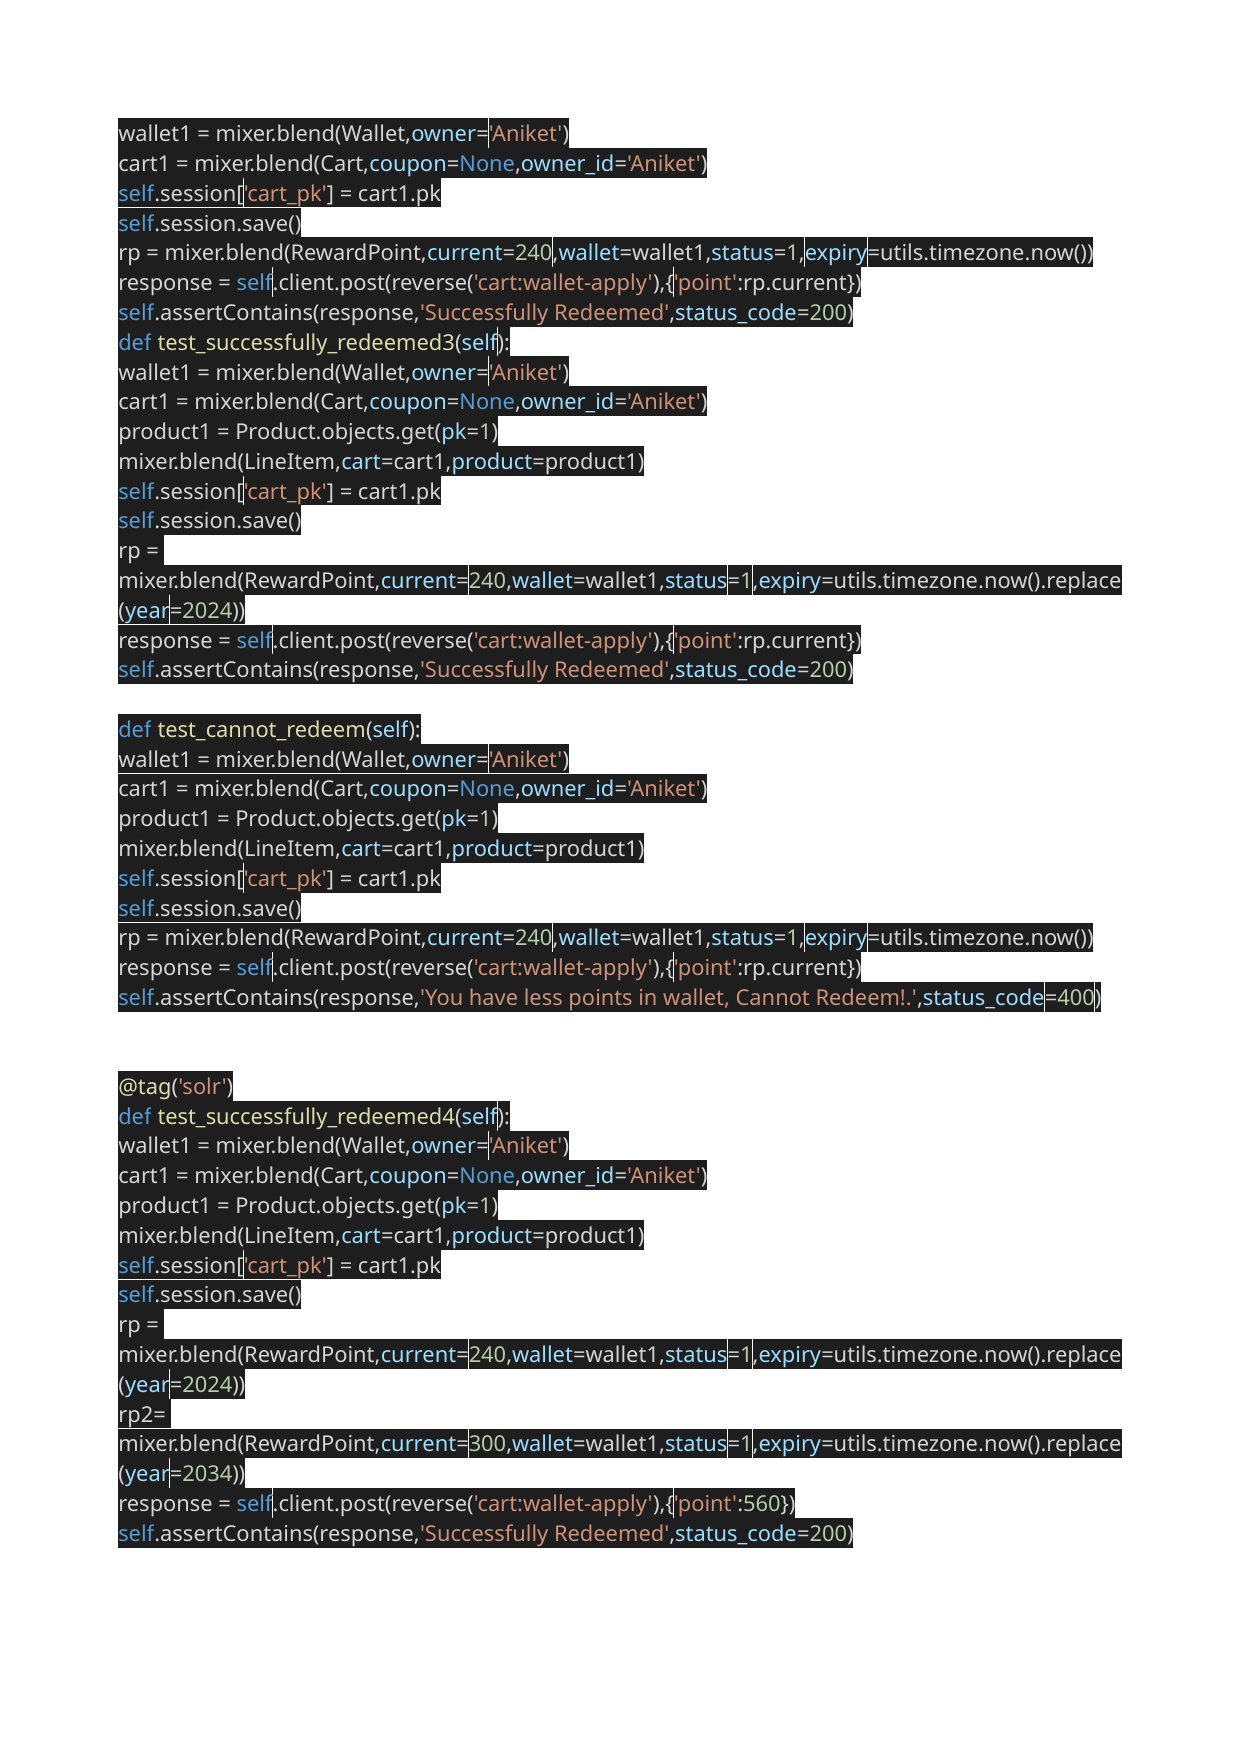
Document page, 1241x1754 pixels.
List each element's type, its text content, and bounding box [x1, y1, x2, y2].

text self.session.save() [118, 207, 1122, 237]
text self.session.save() [118, 505, 1122, 535]
text mixer.blend(LineItem,cart=cart1,product=product1) [118, 1220, 1122, 1250]
text response = self.client.post(reverse('cart:wallet-apply'),{'point':560}) [118, 1488, 1122, 1518]
text self.assertContains(response,'Successfully Redeemed',status_code=200) [118, 654, 1122, 684]
text mixer.blend(LineItem,cart=cart1,product=product1) [118, 833, 1122, 863]
text wallet1 = mixer.blend(Wallet,owner='Aniket') [118, 1131, 1122, 1160]
text product1 = Product.objects.get(pk=1) [118, 416, 1122, 446]
text wallet1 = mixer.blend(Wallet,owner='Aniket') [118, 744, 1122, 773]
text self.assertContains(response,'Successfully Redeemed',status_code=200) [118, 1518, 1122, 1548]
text mixer.blend(LineItem,cart=cart1,product=product1) [118, 446, 1122, 476]
text product1 = Product.objects.get(pk=1) [118, 803, 1122, 833]
text cart1 = mixer.blend(Cart,coupon=None,owner_id='Aniket') [118, 773, 1122, 803]
text response = self.client.post(reverse('cart:wallet-apply'),{'point':rp.current}) [118, 624, 1122, 654]
text @tag('solr') [118, 1071, 1122, 1101]
text self.session['cart_pk'] = cart1.pk [118, 863, 1122, 893]
text cart1 = mixer.blend(Cart,coupon=None,owner_id='Aniket') [118, 386, 1122, 416]
text wallet1 = mixer.blend(Wallet,owner='Aniket') [118, 118, 1122, 148]
text self.assertContains(response,'Successfully Redeemed',status_code=200) [118, 297, 1122, 327]
text def test_successfully_redeemed4(self): [118, 1101, 1122, 1131]
text cart1 = mixer.blend(Cart,coupon=None,owner_id='Aniket') [118, 148, 1122, 178]
text rp2= mixer.blend(RewardPoint,current=300,wallet=wallet1,status=1,expiry=utils.timezone.now().replace(year=2034)) [118, 1399, 1122, 1488]
text self.session.save() [118, 893, 1122, 922]
text def test_successfully_redeemed3(self): [118, 327, 1122, 356]
text self.session['cart_pk'] = cart1.pk [118, 476, 1122, 505]
text self.assertContains(response,'You have less points in wallet, Cannot Redeem!.',status_code=400) [118, 982, 1122, 1012]
text def test_cannot_redeem(self): [118, 714, 1122, 744]
text rp = mixer.blend(RewardPoint,current=240,wallet=wallet1,status=1,expiry=utils.timezone.now()) [118, 237, 1122, 267]
text rp = mixer.blend(RewardPoint,current=240,wallet=wallet1,status=1,expiry=utils.timezone.now()) [118, 922, 1122, 952]
text wallet1 = mixer.blend(Wallet,owner='Aniket') [118, 356, 1122, 386]
text product1 = Product.objects.get(pk=1) [118, 1190, 1122, 1220]
text rp = mixer.blend(RewardPoint,current=240,wallet=wallet1,status=1,expiry=utils.timezone.now().replace(year=2024)) [118, 535, 1122, 624]
text self.session['cart_pk'] = cart1.pk [118, 178, 1122, 207]
text self.session.save() [118, 1279, 1122, 1309]
text cart1 = mixer.blend(Cart,coupon=None,owner_id='Aniket') [118, 1160, 1122, 1190]
text self.session['cart_pk'] = cart1.pk [118, 1250, 1122, 1279]
text response = self.client.post(reverse('cart:wallet-apply'),{'point':rp.current}) [118, 267, 1122, 297]
text rp = mixer.blend(RewardPoint,current=240,wallet=wallet1,status=1,expiry=utils.timezone.now().replace(year=2024)) [118, 1309, 1122, 1399]
text response = self.client.post(reverse('cart:wallet-apply'),{'point':rp.current}) [118, 952, 1122, 982]
